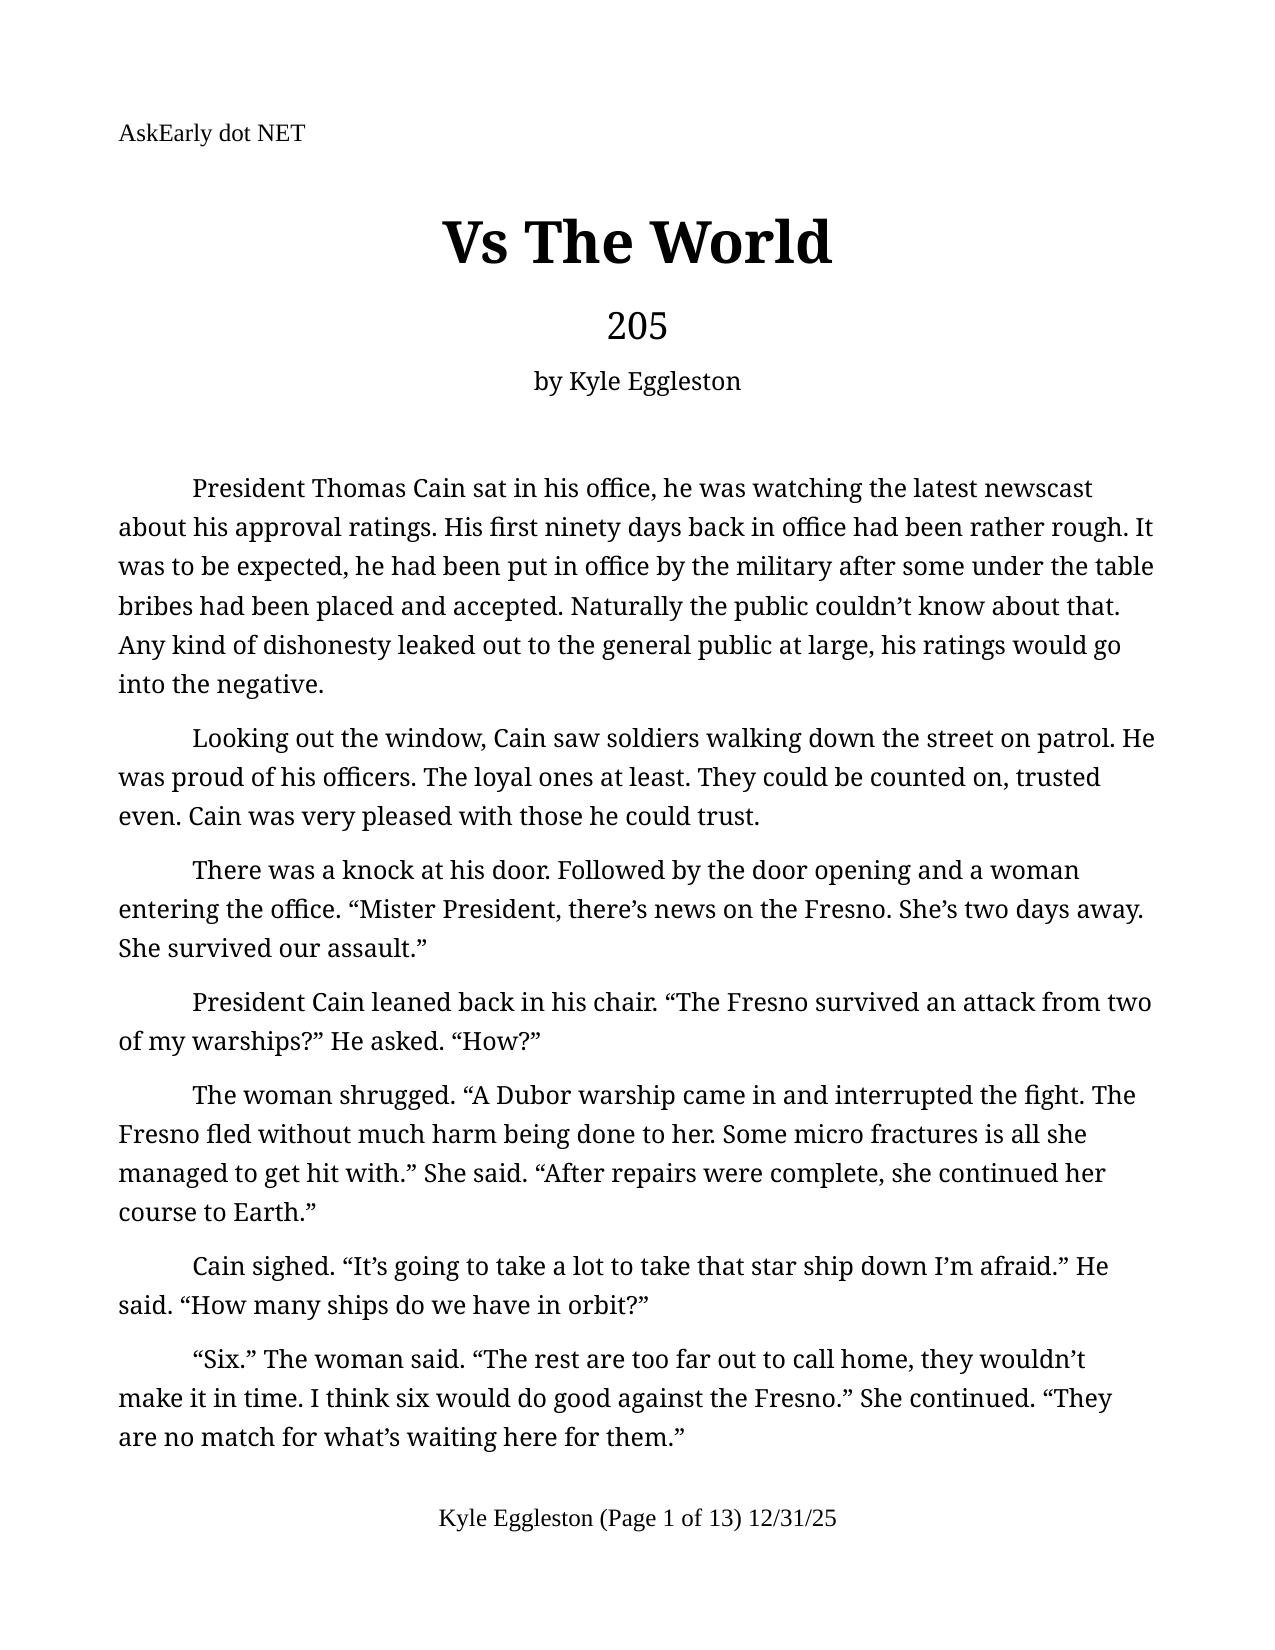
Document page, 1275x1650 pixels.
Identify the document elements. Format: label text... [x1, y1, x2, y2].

text President Cain leaned back in his chair. “The Fresno survived an attack from two of my warships?” He asked. “How?” [118, 984, 1157, 1058]
text by Kyle Eggleston [118, 363, 1157, 397]
text The woman shrugged. “A Dubor warship came in and interrupted the fight. The Fresno fled without much harm being done to her. Some micro fractures is all she managed to get hit with.” She said. “After repairs were complete, she continued her course to Earth.” [118, 1077, 1157, 1229]
text Cain sighed. “It’s going to take a lot to take that star ship down I’m afraid.” He said. “How many ships do we have in orbit?” [118, 1248, 1157, 1322]
subtitle 205 [118, 299, 1157, 351]
text President Thomas Cain sat in his office, he was watching the latest newscast about his approval ratings. His first ninety days back in office had been rather rough. It was to be expected, he had been put in office by the military after some under the table bribes had been placed and accepted. Naturally the public couldn’t know about that. Any kind of dishonesty leaked out to the general public at large, his ratings would go into the negative. [118, 471, 1157, 701]
text “Six.” The woman said. “The rest are too far out to call home, they wouldn’t make it in time. I think six would do good against the Fresno.” She continued. “They are no match for what’s waiting here for them.” [118, 1341, 1157, 1454]
title Vs The World [118, 201, 1157, 281]
text There was a knock at his door. Followed by the door opening and a woman entering the office. “Mister President, there’s news on the Fresno. She’s two days away. She survived our assault.” [118, 852, 1157, 965]
text Looking out the window, Cain saw soldiers walking down the street on patrol. He was proud of his officers. The loyal ones at least. They could be counted on, trusted even. Cain was very pleased with those he could trust. [118, 720, 1157, 833]
